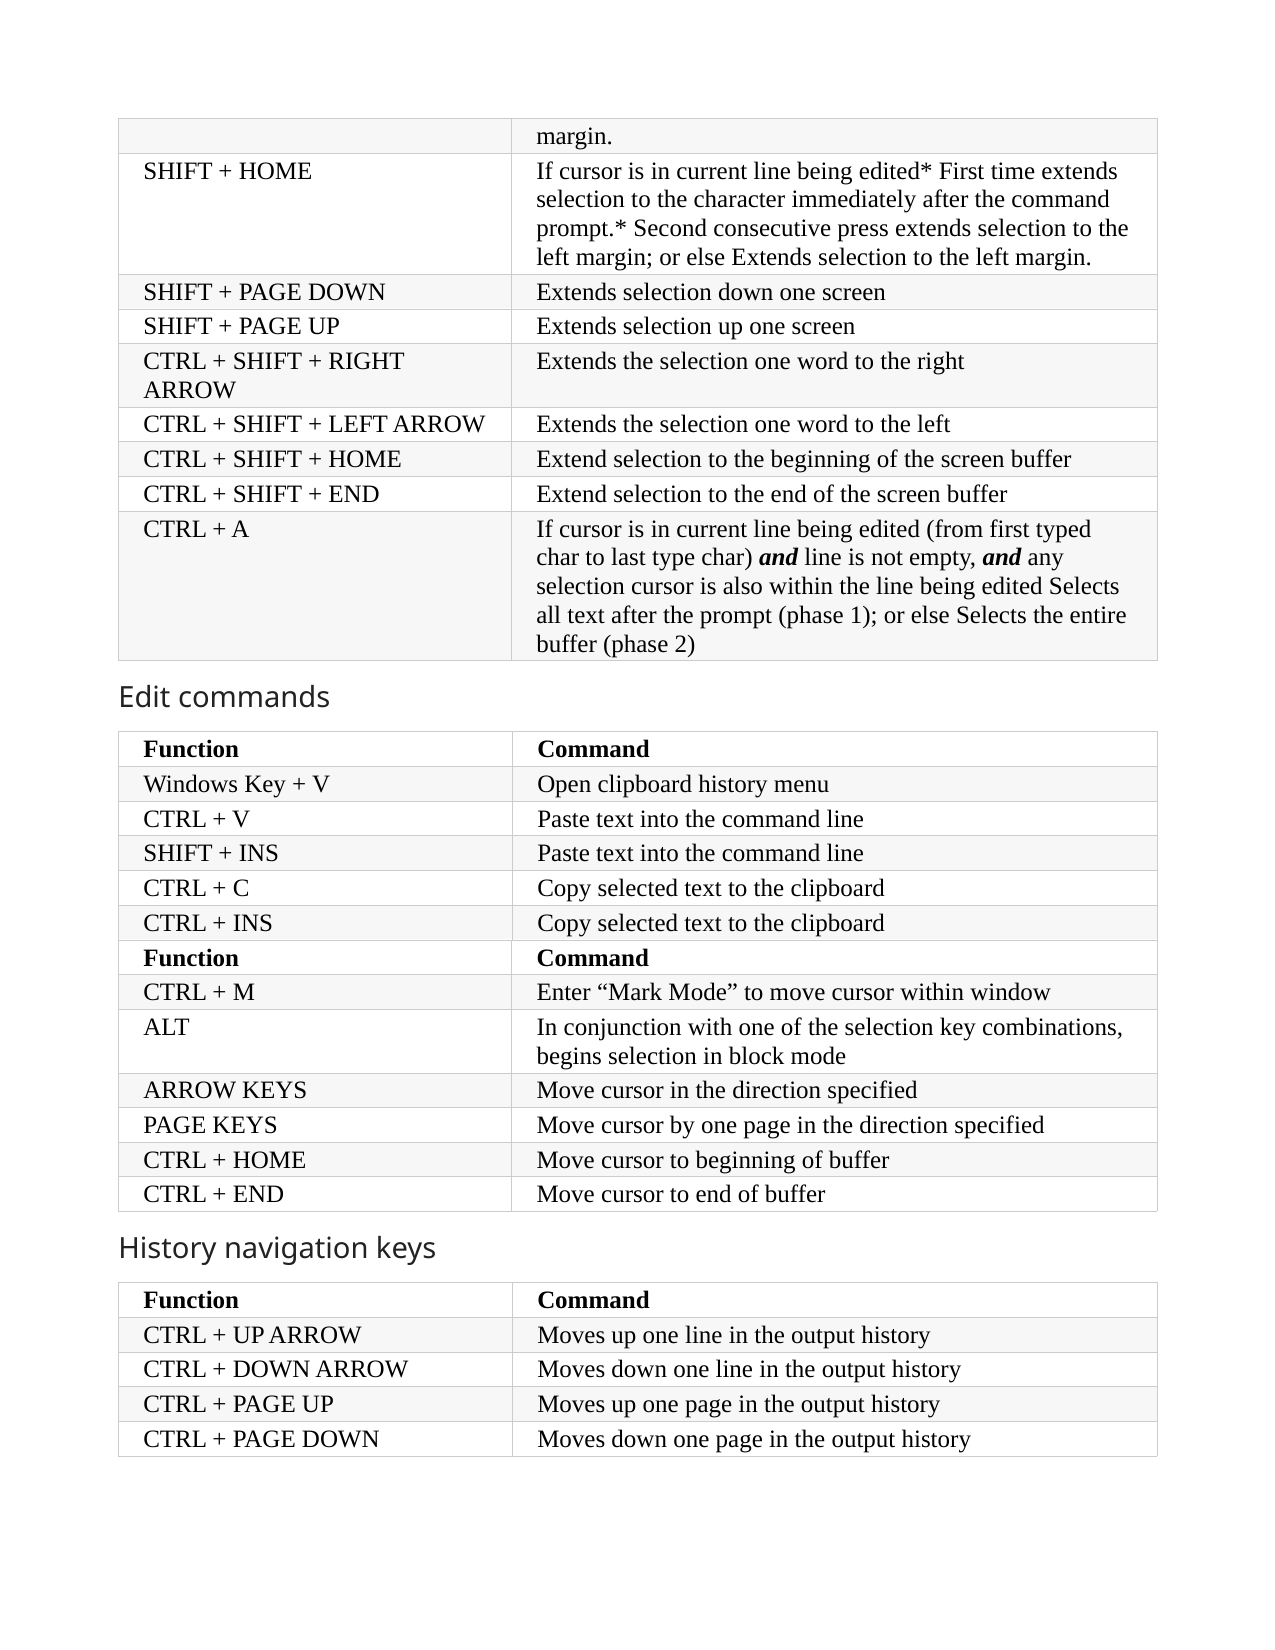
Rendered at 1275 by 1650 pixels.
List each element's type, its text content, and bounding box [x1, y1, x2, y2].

table_cell CTRL + SHIFT + HOME [119, 442, 511, 476]
table_header Command [513, 1283, 1157, 1317]
table_cell Extends selection up one screen [512, 310, 1157, 343]
table_cell Paste text into the command line [513, 802, 1157, 835]
subtitle Edit commands [118, 676, 1157, 716]
table_cell Move cursor in the direction specified [512, 1074, 1157, 1107]
subtitle History navigation keys [118, 1227, 1157, 1267]
table_cell CTRL + C [119, 871, 512, 905]
table_header Command [513, 732, 1157, 766]
table_cell Extends the selection one word to the right [512, 344, 1157, 407]
table_cell CTRL + HOME [119, 1143, 511, 1176]
table_cell CTRL + INS [119, 906, 512, 939]
table_cell Moves up one line in the output history [513, 1318, 1157, 1352]
table_cell SHIFT + PAGE DOWN [119, 275, 511, 308]
table_cell CTRL + M [119, 975, 511, 1009]
table_cell Copy selected text to the clipboard [513, 906, 1157, 939]
table_header Command [512, 941, 1157, 974]
table_cell Moves up one page in the output history [513, 1387, 1157, 1421]
table_cell CTRL + UP ARROW [119, 1318, 512, 1352]
table_cell SHIFT + INS [119, 836, 512, 870]
table_cell CTRL + A [119, 512, 511, 660]
table_cell ARROW KEYS [119, 1074, 511, 1107]
table_cell [119, 119, 511, 153]
table_cell Moves down one line in the output history [513, 1353, 1157, 1386]
table_cell Moves down one page in the output history [513, 1422, 1157, 1456]
table_cell Copy selected text to the clipboard [513, 871, 1157, 905]
table_cell Move cursor to end of buffer [512, 1177, 1157, 1211]
table_cell CTRL + END [119, 1177, 511, 1211]
table_cell Windows Key + V [119, 767, 512, 801]
table_cell CTRL + SHIFT + LEFT ARROW [119, 408, 511, 441]
table_cell ALT [119, 1010, 511, 1072]
table_cell In conjunction with one of the selection key combinations, begins selection in block mode [512, 1010, 1157, 1072]
table_cell Enter “Mark Mode” to move cursor within window [512, 975, 1157, 1009]
table_cell Move cursor to beginning of buffer [512, 1143, 1157, 1176]
table_cell CTRL + V [119, 802, 512, 835]
table_cell If cursor is in current line being edited (from first typed char to last type char) and line is not empty, and any selection cursor is also within the line being edited Selects all text after the prompt (phase 1); or else Selects the entire buffer (phase 2) [512, 512, 1157, 660]
table_cell Extend selection to the end of the screen buffer [512, 477, 1157, 511]
table_cell Extends the selection one word to the left [512, 408, 1157, 441]
table_cell Extends selection down one screen [512, 275, 1157, 308]
table_cell SHIFT + PAGE UP [119, 310, 511, 343]
table_header Function [119, 732, 512, 766]
table_cell CTRL + SHIFT + END [119, 477, 511, 511]
table_cell SHIFT + HOME [119, 154, 511, 274]
table_cell PAGE KEYS [119, 1108, 511, 1142]
table_header Function [119, 1283, 512, 1317]
table_cell CTRL + SHIFT + RIGHT ARROW [119, 344, 511, 407]
table_cell CTRL + PAGE DOWN [119, 1422, 512, 1456]
table_cell Extend selection to the beginning of the screen buffer [512, 442, 1157, 476]
table_header Function [119, 941, 511, 974]
table_cell CTRL + DOWN ARROW [119, 1353, 512, 1386]
table_cell margin. [512, 119, 1157, 153]
table_cell Move cursor by one page in the direction specified [512, 1108, 1157, 1142]
table_cell Open clipboard history menu [513, 767, 1157, 801]
table_cell Paste text into the command line [513, 836, 1157, 870]
table_cell If cursor is in current line being edited* First time extends selection to the character immediately after the command prompt.* Second consecutive press extends selection to the left margin; or else Extends selection to the left margin. [512, 154, 1157, 274]
table_cell CTRL + PAGE UP [119, 1387, 512, 1421]
